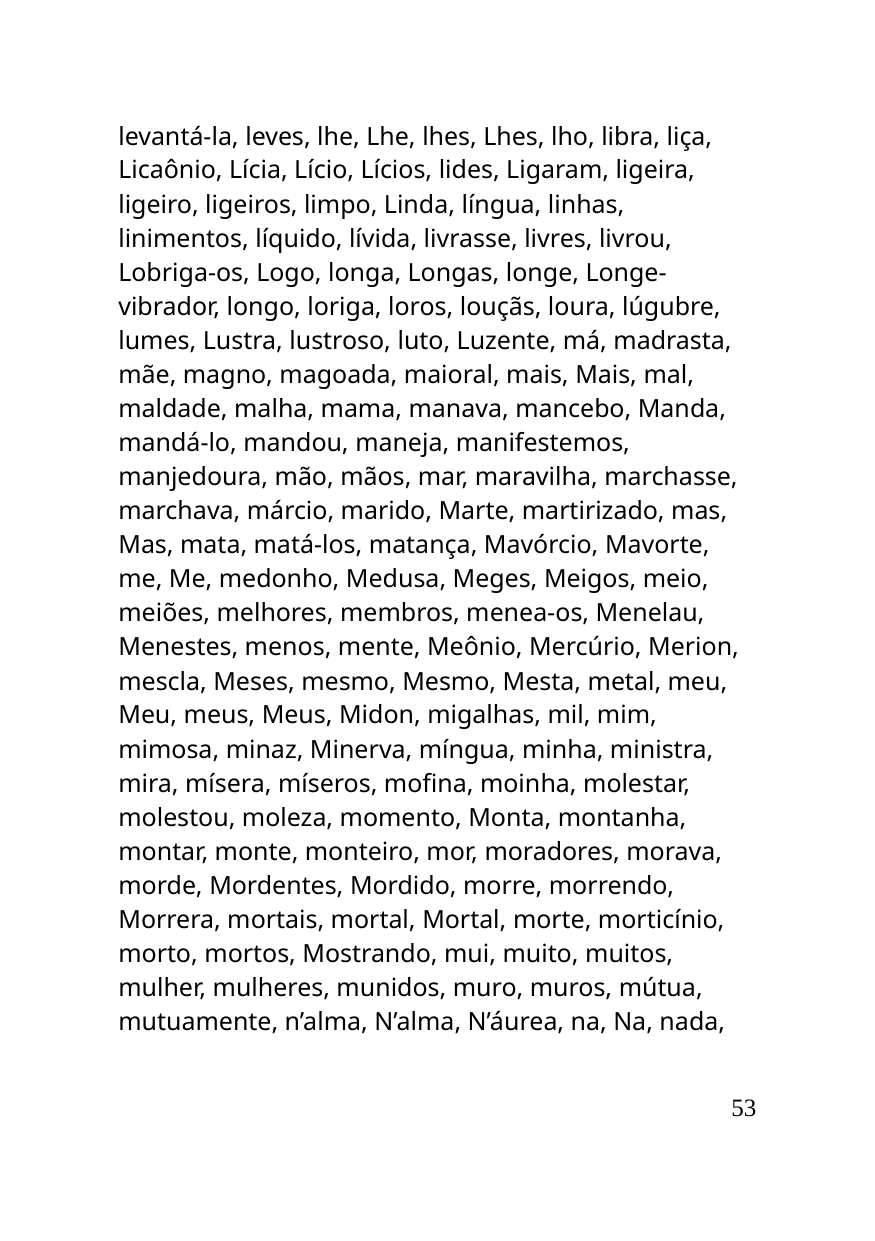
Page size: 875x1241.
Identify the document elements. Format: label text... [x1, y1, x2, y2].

text levantá-la, leves, lhe, Lhe, lhes, Lhes, lho, libra, liça, Licaônio, Lícia, Lício, Lícios, lides, Ligaram, ligeira, ligeiro, ligeiros, limpo, Linda, língua, linhas, linimentos, líquido, lívida, livrasse, livres, livrou, Lobriga-os, Logo, longa, Longas, longe, Longe-vibrador, longo, loriga, loros, louçãs, loura, lúgubre, lumes, Lustra, lustroso, luto, Luzente, má, madrasta, mãe, magno, magoada, maioral, mais, Mais, mal, maldade, malha, mama, manava, mancebo, Manda, mandá-lo, mandou, maneja, manifestemos, manjedoura, mão, mãos, mar, maravilha, marchasse, marchava, márcio, marido, Marte, martirizado, mas, Mas, mata, matá-los, matança, Mavórcio, Mavorte, me, Me, medonho, Medusa, Meges, Meigos, meio, meiões, melhores, membros, menea-os, Menelau, Menestes, menos, mente, Meônio, Mercúrio, Merion, mescla, Meses, mesmo, Mesmo, Mesta, metal, meu, Meu, meus, Meus, Midon, migalhas, mil, mim, mimosa, minaz, Minerva, míngua, minha, ministra, mira, mísera, míseros, mofina, moinha, molestar, molestou, moleza, momento, Monta, montanha, montar, monte, monteiro, mor, moradores, morava, morde, Mordentes, Mordido, morre, morrendo, Morrera, mortais, mortal, Mortal, morte, morticínio, morto, mortos, Mostrando, mui, muito, muitos, mulher, mulheres, munidos, muro, muros, mútua, mutuamente, n’alma, N’alma, N’áurea, na, Na, nada, [118, 118, 756, 1038]
